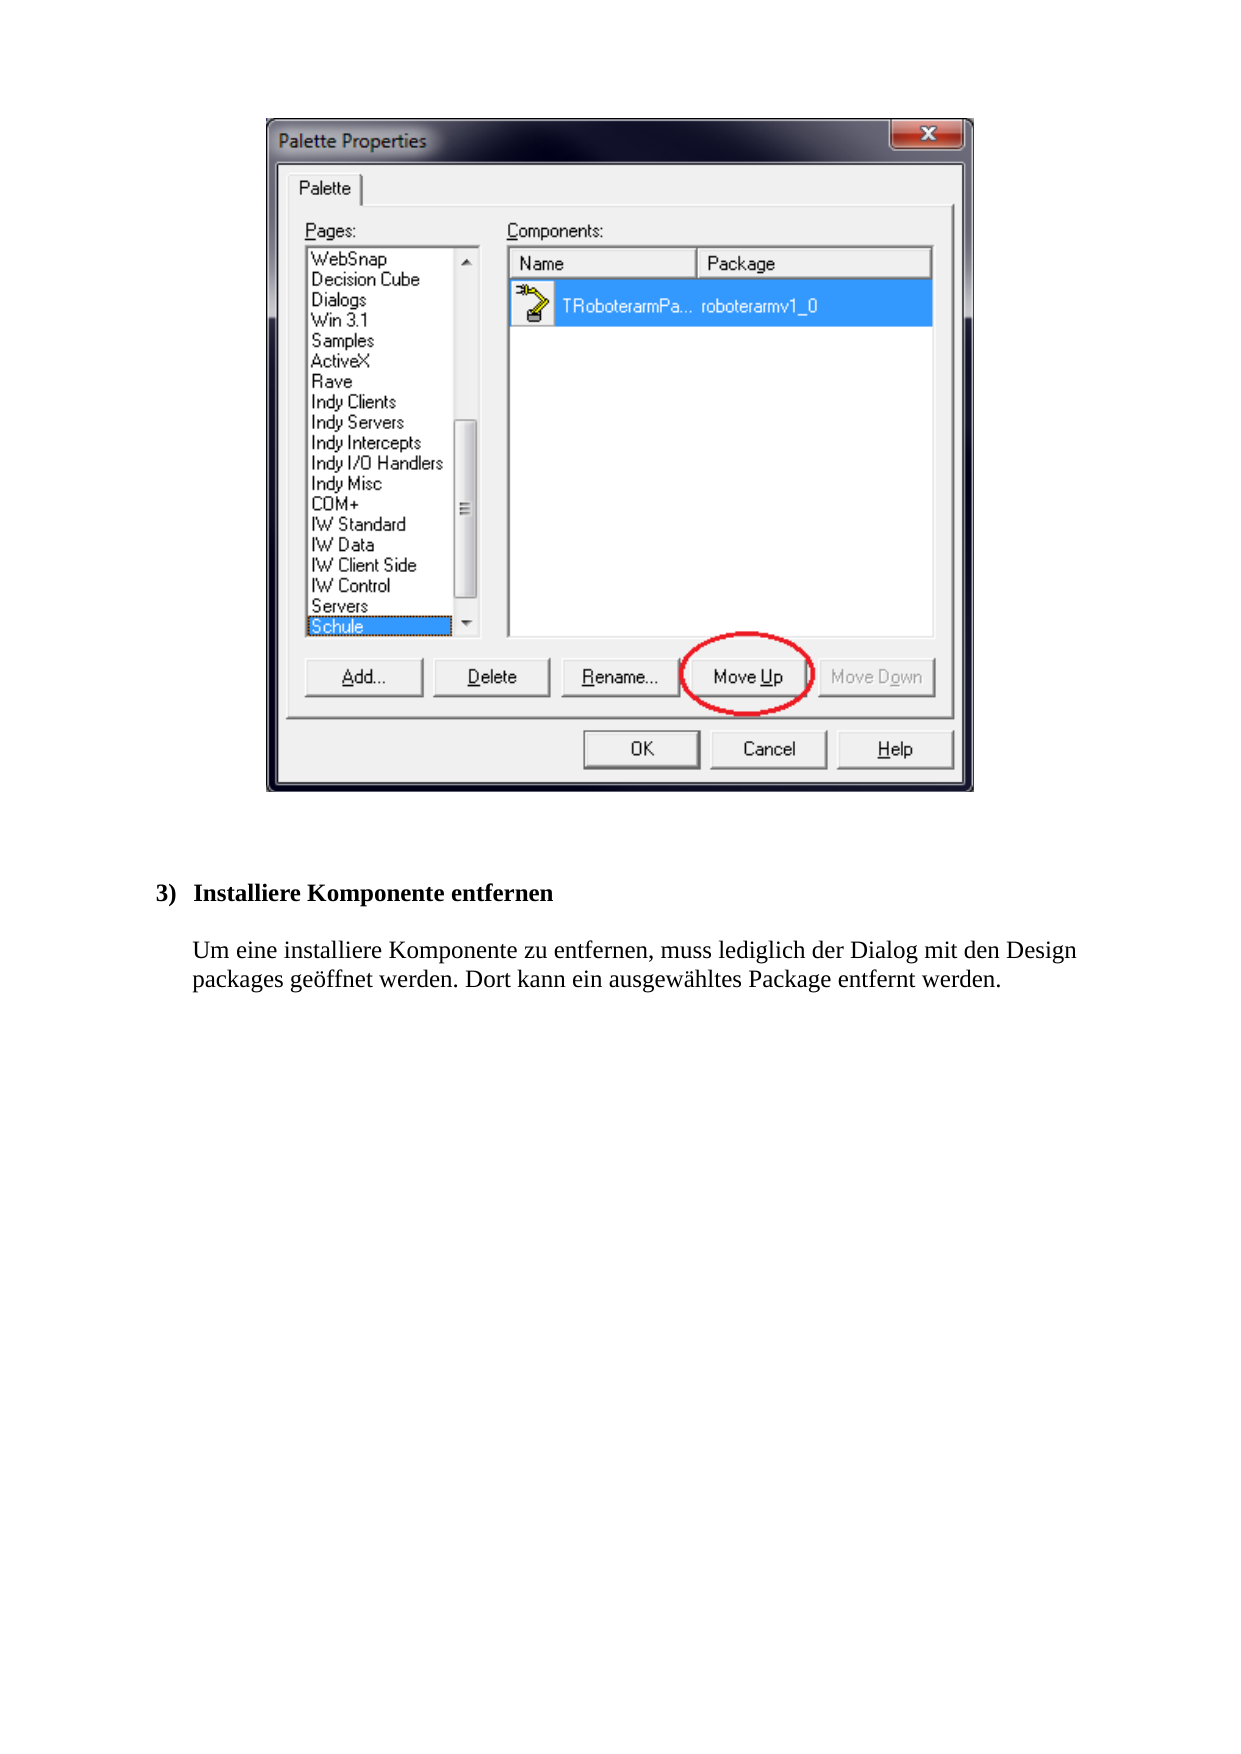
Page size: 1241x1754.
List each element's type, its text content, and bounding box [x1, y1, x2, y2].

list Installiere Komponente entfernen [156, 878, 1122, 907]
text Um eine installiere Komponente zu entfernen, muss lediglich der Dialog mit den Design packages geöffnet werden. Dort kann ein ausgewähltes Package entfernt werden. [118, 935, 1122, 993]
